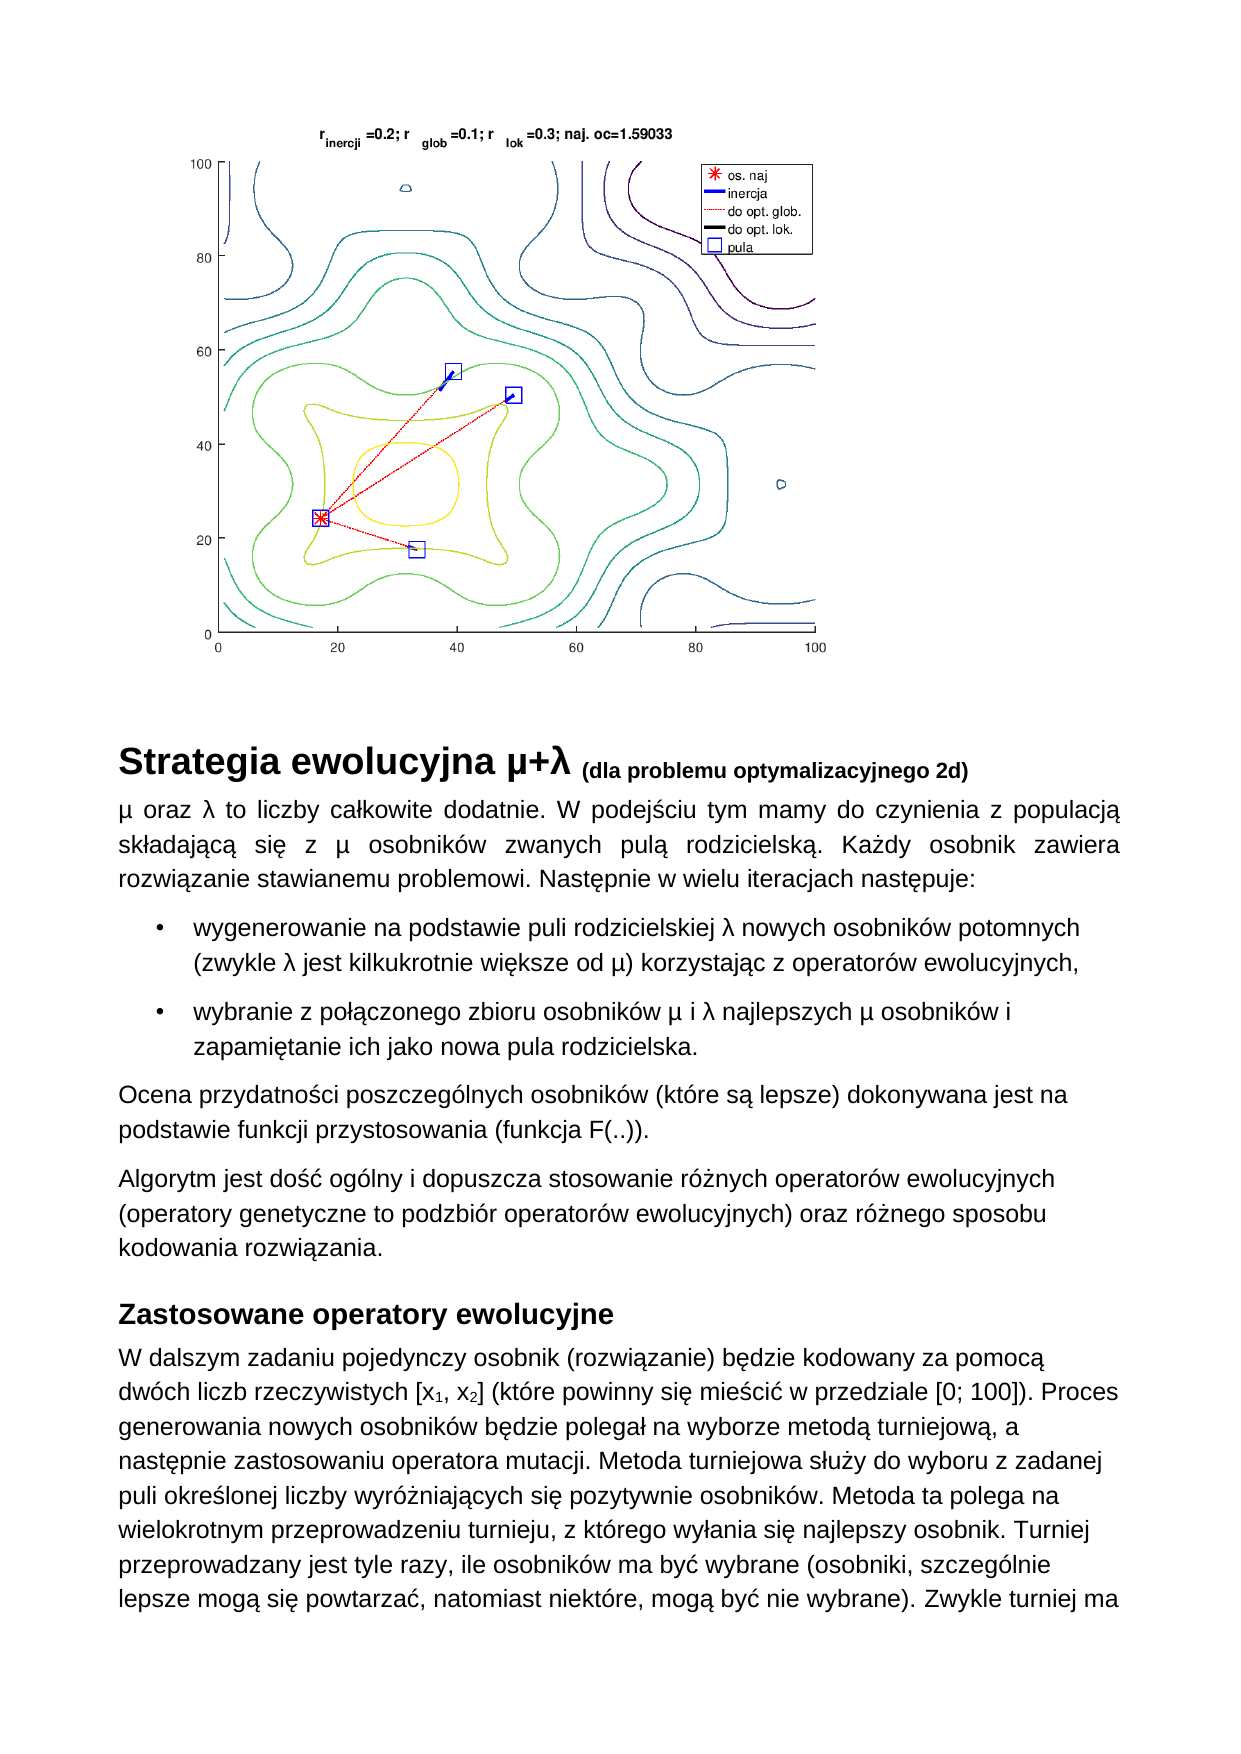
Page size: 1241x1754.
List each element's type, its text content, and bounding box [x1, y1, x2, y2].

picture [118, 118, 888, 694]
text Ocena przydatności poszczególnych osobników (które są lepsze) dokonywana jest na podstawie funkcji przystosowania (funkcja F(..)). [118, 1081, 1122, 1144]
text Algorytm jest dość ogólny i dopuszcza stosowanie różnych operatorów ewolucyjnych (operatory genetyczne to podzbiór operatorów ewolucyjnych) oraz różnego sposobu kodowania rozwiązania. [118, 1164, 1122, 1262]
subtitle Strategia ewolucyjna µ+λ (dla problemu optymalizacyjnego 2d) [118, 739, 1122, 783]
list wygenerowanie na podstawie puli rodzicielskiej λ nowych osobników potomnych (zwykle λ jest kilkukrotnie większe od µ) korzystając z operatorów ewolucyjnych, [156, 913, 1122, 977]
subtitle Zastosowane operatory ewolucyjne [118, 1297, 1122, 1330]
text W dalszym zadaniu pojedynczy osobnik (rozwiązanie) będzie kodowany za pomocą dwóch liczb rzeczywistych [x1, x2] (które powinny się mieścić w przedziale [0; 100]). Proces generowania nowych osobników będzie polegał na wyborze metodą turniejową, a następnie zastosowaniu operatora mutacji. Metoda turniejowa służy do wyboru z zadanej puli określonej liczby wyróżniających się pozytywnie osobników. Metoda ta polega na wielokrotnym przeprowadzeniu turnieju, z którego wyłania się najlepszy osobnik. Turniej przeprowadzany jest tyle razy, ile osobników ma być wybrane (osobniki, szczególnie lepsze mogą się powtarzać, natomiast niektóre, mogą być nie wybrane). Zwykle turniej ma [118, 1343, 1122, 1613]
text µ oraz λ to liczby całkowite dodatnie. W podejściu tym mamy do czynienia z populacją składającą się z µ osobników zwanych pulą rodzicielską. Każdy osobnik zawiera rozwiązanie stawianemu problemowi. Następnie w wielu iteracjach następuje: [118, 795, 1122, 893]
list wybranie z połączonego zbioru osobników µ i λ najlepszych µ osobników i zapamiętanie ich jako nowa pula rodzicielska. [156, 997, 1122, 1060]
